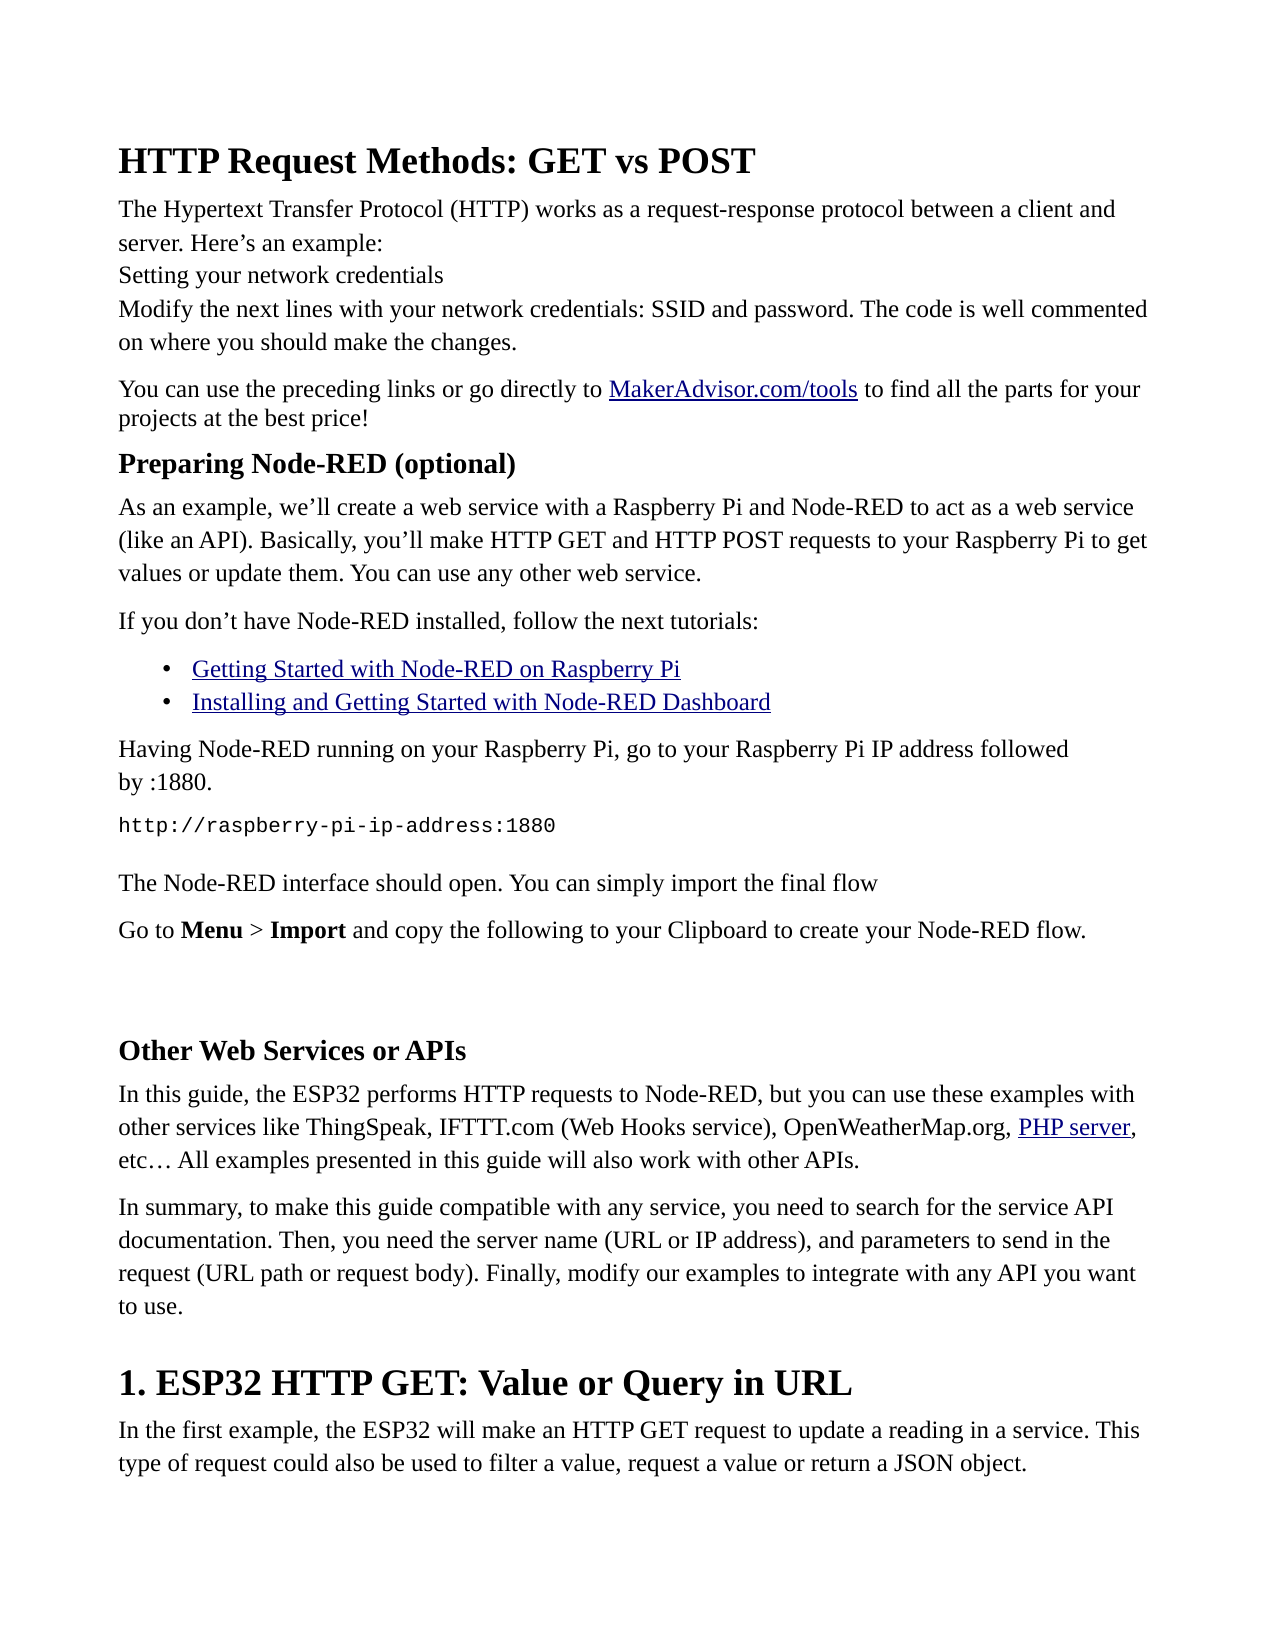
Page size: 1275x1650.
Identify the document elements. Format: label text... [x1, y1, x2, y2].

subtitle 1. ESP32 HTTP GET: Value or Query in URL [118, 1360, 1157, 1403]
text In the first example, the ESP32 will make an HTTP GET request to update a reading in a service. This type of request could also be used to filter a value, request a value or return a JSON object. [118, 1416, 1157, 1477]
subtitle Preparing Node-RED (optional) [118, 446, 1157, 480]
list Getting Started with Node-RED on Raspberry Pi [162, 654, 1157, 682]
subtitle HTTP Request Methods: GET vs POST [118, 139, 1157, 182]
text You can use the preceding links or go directly to MakerAdvisor.com/tools to find all the parts for your projects at the best price! [118, 374, 1157, 432]
text In this guide, the ESP32 performs HTTP requests to Node-RED, but you can use these examples with other services like ThingSpeak, IFTTT.com (Web Hooks service), OpenWeatherMap.org, PHP server, etc… All examples presented in this guide will also work with other APIs. [118, 1079, 1157, 1173]
list Installing and Getting Started with Node-RED Dashboard [162, 687, 1157, 715]
text As an example, we’ll create a web service with a Raspberry Pi and Node-RED to act as a web service (like an API). Basically, you’ll make HTTP GET and HTTP POST requests to your Raspberry Pi to get values or update them. You can use any other web service. [118, 492, 1157, 587]
text Modify the next lines with your network credentials: SSID and password. The code is well commented on where you should make the changes. [118, 294, 1157, 355]
text If you don’t have Node-RED installed, follow the next tutorials: [118, 606, 1157, 635]
text In summary, to make this guide compatible with any service, you need to search for the service API documentation. Then, you need the server name (URL or IP address), and parameters to send in the request (URL path or request body). Finally, modify our examples to integrate with any API you want to use. [118, 1192, 1157, 1320]
text Go to Menu > Import and copy the following to your Clipboard to create your Node-RED flow. [118, 916, 1157, 944]
text http://raspberry-pi-ip-address:1880 [118, 815, 1157, 838]
text Setting your network credentials [118, 261, 1157, 289]
text The Hypertext Transfer Protocol (HTTP) works as a request-response protocol between a client and server. Here’s an example: [118, 194, 1157, 256]
text Having Node-RED running on your Raspberry Pi, go to your Raspberry Pi IP address followed by :1880. [118, 734, 1157, 796]
text The Node-RED interface should open. You can simply import the final flow [118, 868, 1157, 897]
subtitle Other Web Services or APIs [118, 1033, 1157, 1066]
